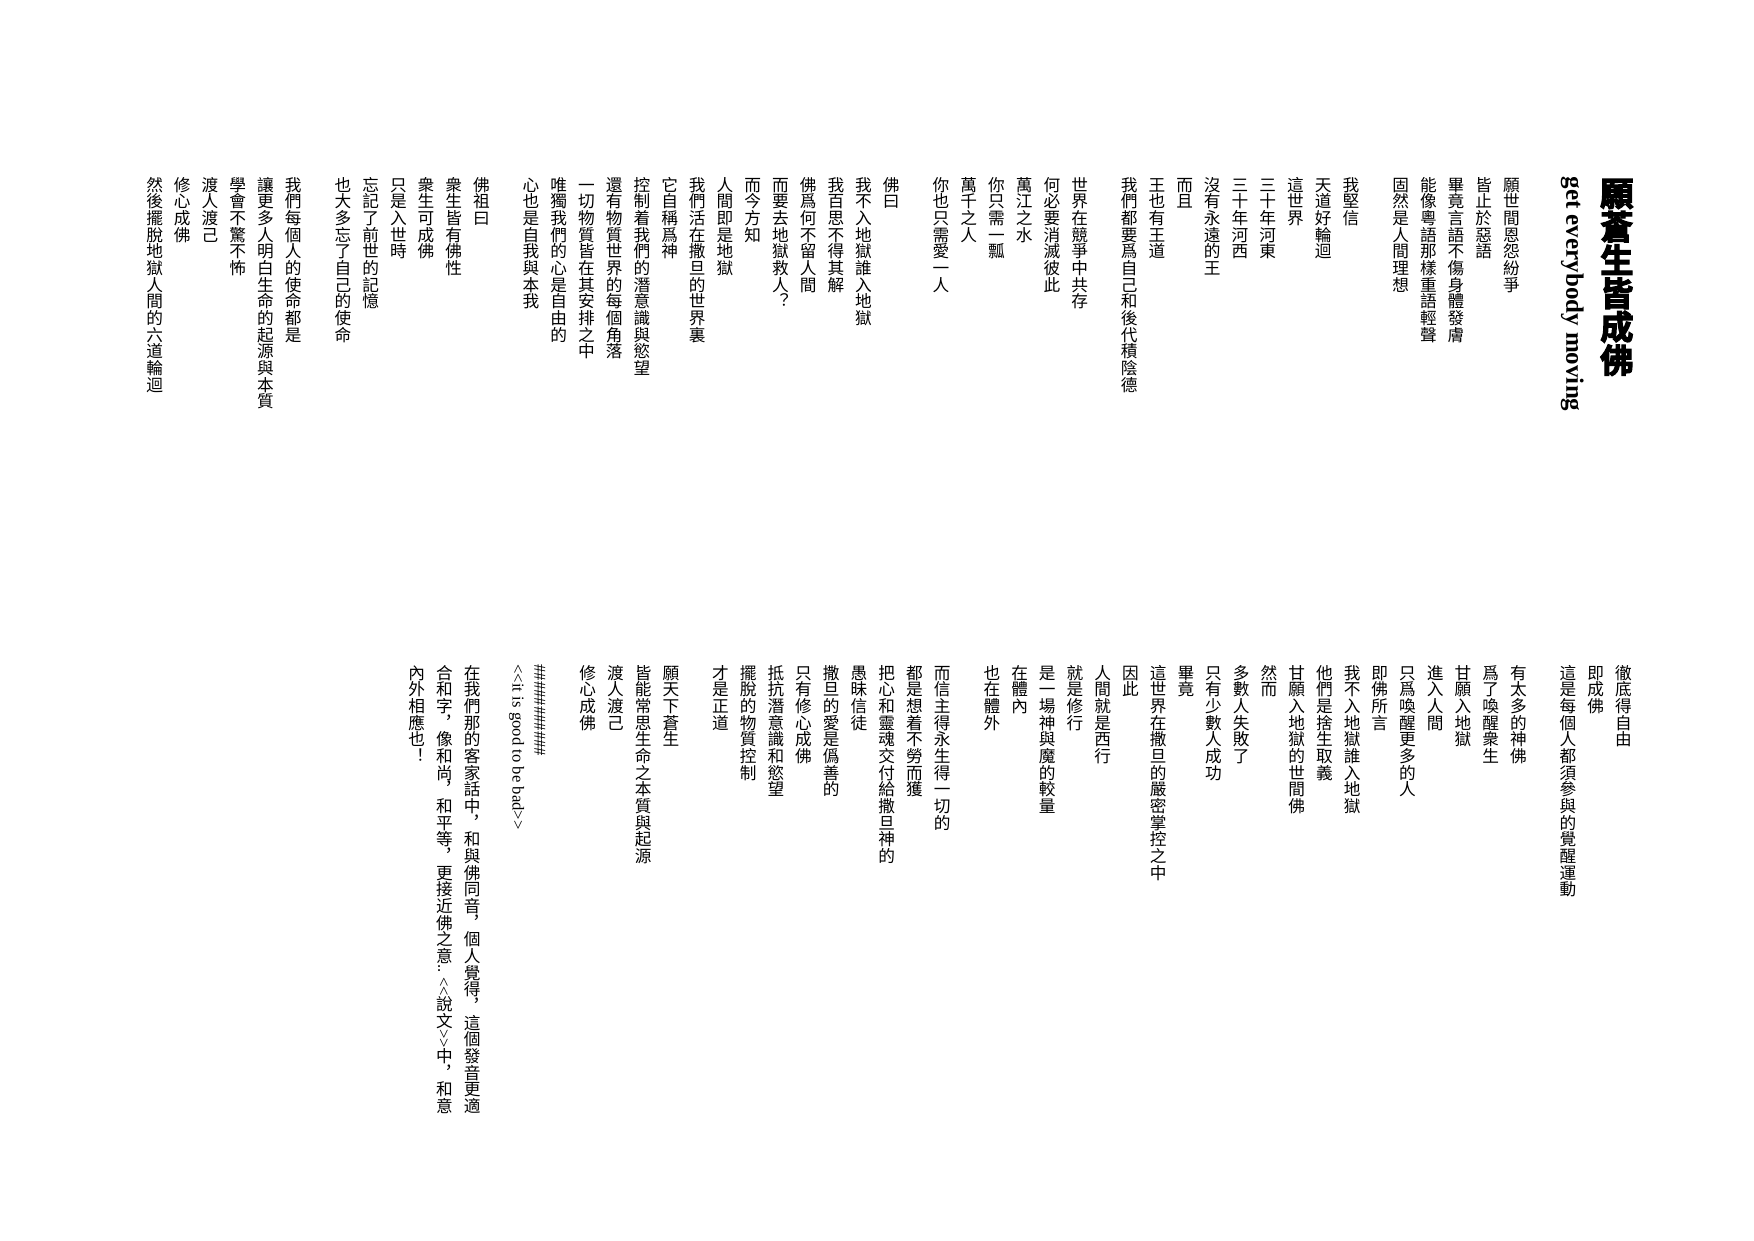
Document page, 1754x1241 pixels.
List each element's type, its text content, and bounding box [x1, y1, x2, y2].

text 徹底得自由 [1611, 664, 1635, 1122]
text 也在體外 [980, 664, 1004, 1122]
text 衆生可成佛 [414, 176, 438, 634]
text 皆止於惡語 [1472, 176, 1496, 634]
text 佛祖曰 [469, 176, 493, 634]
text 擺脫的物質控制 [736, 664, 760, 1122]
text 心也是自我與本我 [519, 176, 543, 634]
text get everybody moving [1561, 176, 1589, 634]
text 把心和靈魂交付給撒旦神的 [874, 664, 899, 1122]
text 有太多的神佛 [1506, 664, 1530, 1122]
text 我們活在撒旦的世界裏 [685, 176, 709, 634]
text 願蒼生皆成佛 [1595, 176, 1635, 634]
text ########### [531, 664, 550, 1122]
text 這是每個人都須參與的覺醒運動 [1556, 664, 1580, 1122]
text 我們都要爲自己和後代積陰德 [1117, 176, 1141, 634]
text 讓更多人明白生命的起源與本質 [253, 176, 277, 634]
text 修心成佛 [576, 664, 600, 1122]
text 三十年河西 [1228, 176, 1252, 634]
text 在我們那的客家話中，和與佛同音，個人覺得，這個發音更適合和字，像和尚，和平等，更接近佛之意.. <<說文>>中，和意內外相應也！ [404, 664, 484, 1122]
text 我不入地獄誰入地獄 [851, 176, 876, 634]
text 而且 [1172, 176, 1197, 634]
text 皆能常思生命之本質與起源 [631, 664, 655, 1122]
text 學會不驚不怖 [226, 176, 250, 634]
text 爲了喚醒衆生 [1478, 664, 1503, 1122]
text 它自稱爲神 [657, 176, 682, 634]
text 只有修心成佛 [791, 664, 816, 1122]
text 願天下蒼生 [659, 664, 683, 1122]
text 你也只需愛一人 [929, 176, 953, 634]
text 修心成佛 [170, 176, 194, 634]
text 天道好輪迴 [1311, 176, 1335, 634]
text 撒旦的愛是僞善的 [819, 664, 843, 1122]
text 就是修行 [1063, 664, 1087, 1122]
text 這世界在撒旦的嚴密掌控之中 [1146, 664, 1170, 1122]
text 渡人渡己 [603, 664, 627, 1122]
text 是一場神與魔的較量 [1035, 664, 1059, 1122]
text 一切物質皆在其安排之中 [574, 176, 598, 634]
text 人間即是地獄 [713, 176, 737, 634]
text 唯獨我們的心是自由的 [547, 176, 571, 634]
text 我不入地獄誰入地獄 [1340, 664, 1364, 1122]
text 即佛所言 [1368, 664, 1392, 1122]
text 控制着我們的潛意識與慾望 [630, 176, 654, 634]
text 還有物質世界的每個角落 [602, 176, 626, 634]
text 佛爲何不留人間 [796, 176, 820, 634]
text 只爲喚醒更多的人 [1395, 664, 1419, 1122]
text 只是入世時 [386, 176, 410, 634]
text 王也有王道 [1145, 176, 1169, 634]
text 佛曰 [879, 176, 903, 634]
text 在體內 [1007, 664, 1032, 1122]
text 而今方知 [741, 176, 765, 634]
text 他們是捨生取義 [1312, 664, 1336, 1122]
text 畢竟 [1174, 664, 1198, 1122]
text 愚昧信徒 [847, 664, 871, 1122]
text 萬江之水 [1012, 176, 1036, 634]
text 抵抗潛意識和慾望 [764, 664, 788, 1122]
text 我們每個人的使命都是 [281, 176, 305, 634]
text 甘願入地獄 [1451, 664, 1475, 1122]
text 三十年河東 [1256, 176, 1280, 634]
text 世界在競爭中共存 [1067, 176, 1092, 634]
text 你只需一瓢 [984, 176, 1008, 634]
text 渡人渡己 [198, 176, 222, 634]
text 即成佛 [1583, 664, 1608, 1122]
text 何必要消滅彼此 [1040, 176, 1064, 634]
text 畢竟言語不傷身體發膚 [1444, 176, 1468, 634]
text 然而 [1257, 664, 1281, 1122]
text 進入人間 [1423, 664, 1447, 1122]
text 我堅信 [1339, 176, 1363, 634]
text 衆生皆有佛性 [442, 176, 466, 634]
text <<it is good to be bad>> [509, 664, 528, 1122]
text 都是想着不勞而獲 [902, 664, 926, 1122]
text 然後擺脫地獄人間的六道輪迴 [142, 176, 167, 634]
text 也大多忘了自己的使命 [331, 176, 355, 634]
text 多數人失敗了 [1229, 664, 1253, 1122]
text 萬千之人 [957, 176, 981, 634]
text 人間就是西行 [1091, 664, 1115, 1122]
text 而信主得永生得一切的 [930, 664, 954, 1122]
text 這世界 [1283, 176, 1307, 634]
text 願世間恩怨紛爭 [1499, 176, 1523, 634]
text 而要去地獄救人？ [768, 176, 792, 634]
text 我百思不得其解 [824, 176, 848, 634]
text 固然是人間理想 [1388, 176, 1413, 634]
text 只有少數人成功 [1201, 664, 1226, 1122]
text 甘願入地獄的世間佛 [1284, 664, 1309, 1122]
text 能像粵語那樣重語輕聲 [1416, 176, 1440, 634]
text 因此 [1118, 664, 1142, 1122]
text 沒有永遠的王 [1200, 176, 1224, 634]
text 才是正道 [708, 664, 732, 1122]
text 忘記了前世的記憶 [358, 176, 383, 634]
